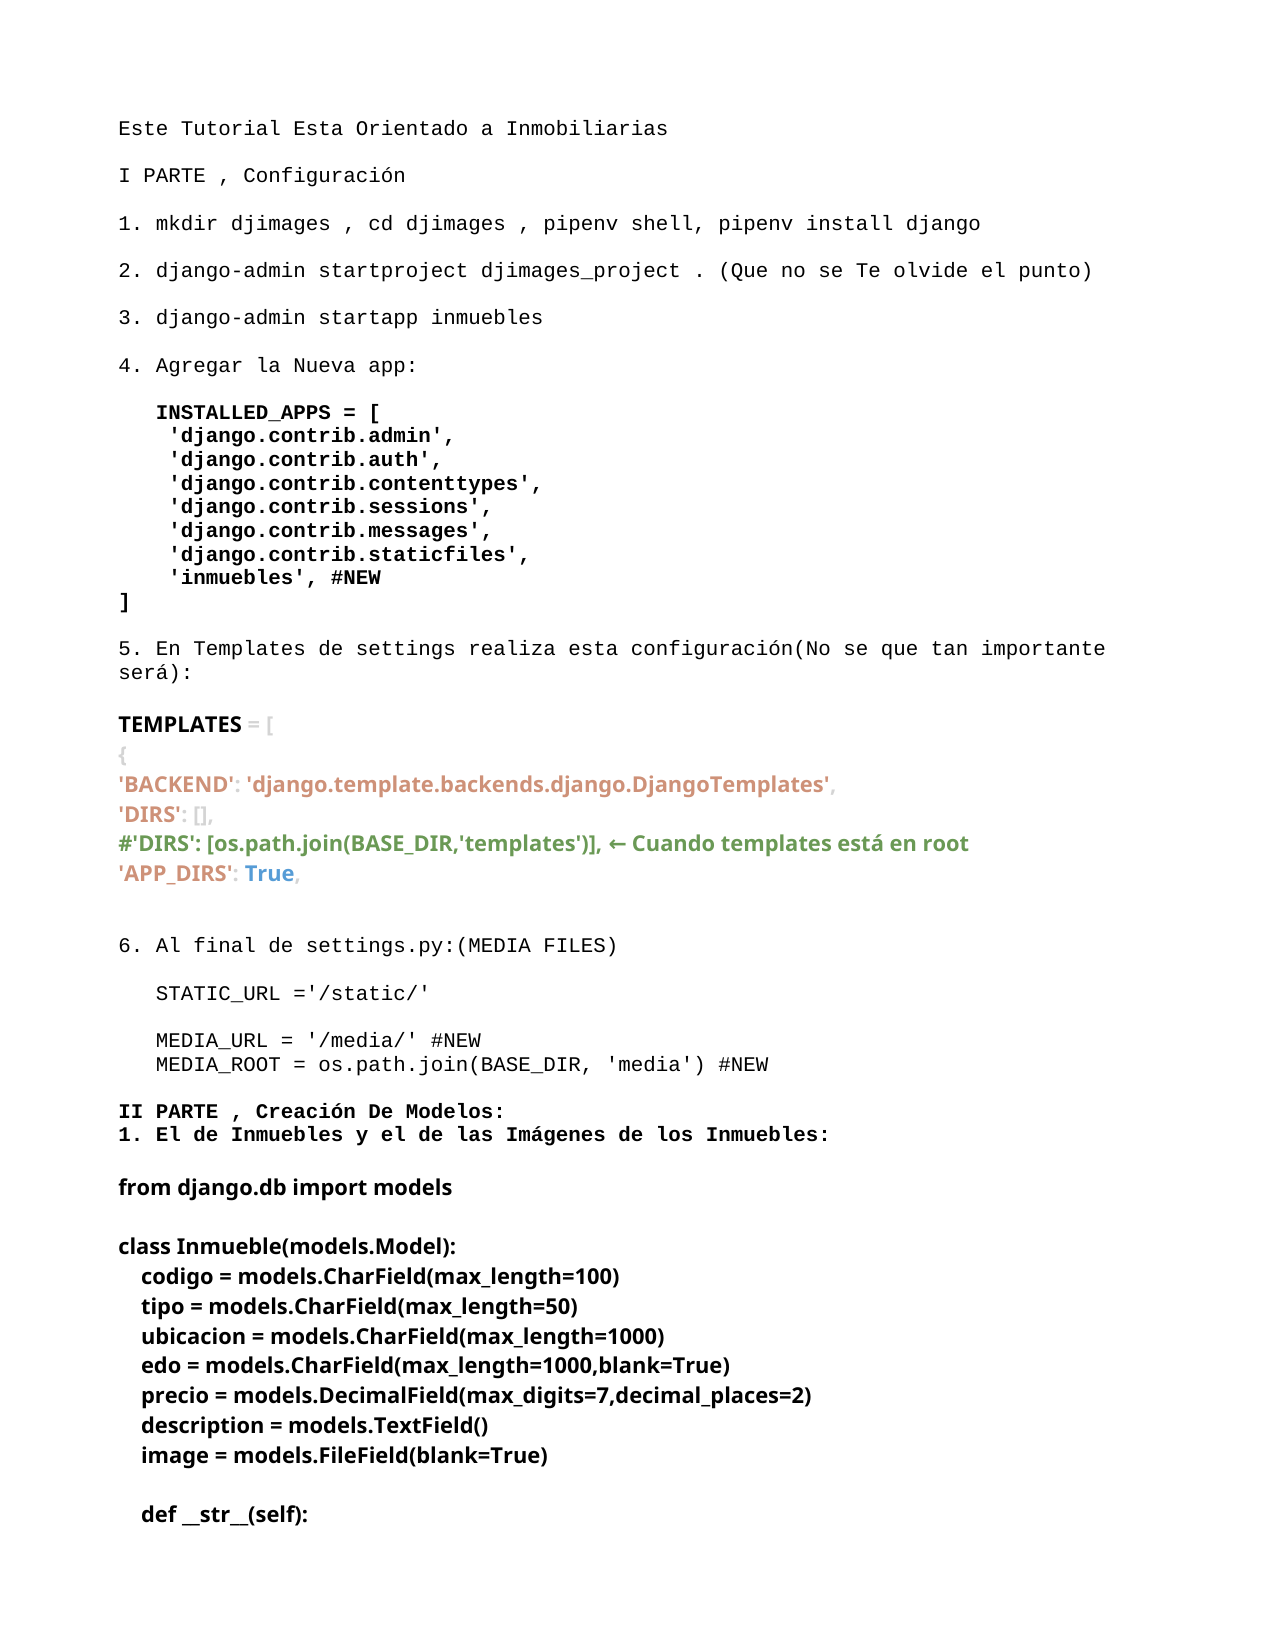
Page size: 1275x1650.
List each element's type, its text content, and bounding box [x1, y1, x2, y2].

text 'django.contrib.contenttypes', [118, 473, 1157, 496]
text MEDIA_URL = '/media/' #NEW [118, 1030, 1157, 1053]
text 6. Al final de settings.py:(MEDIA FILES) [118, 935, 1157, 959]
text 'django.contrib.staticfiles', [118, 544, 1157, 567]
text I PARTE , Configuración [118, 165, 1157, 189]
text 5. En Templates de settings realiza esta configuración(No se que tan importante será): [118, 638, 1157, 686]
text precio = models.DecimalField(max_digits=7,decimal_places=2) [118, 1380, 1157, 1410]
text edo = models.CharField(max_length=1000,blank=True) [118, 1351, 1157, 1380]
text 2. django-admin startproject djimages_project . (Que no se Te olvide el punto) [118, 260, 1157, 284]
text #'DIRS': [os.path.join(BASE_DIR,'templates')], ← Cuando templates está en root [118, 828, 1157, 858]
text ubicacion = models.CharField(max_length=1000) [118, 1321, 1157, 1351]
text 'inmuebles', #NEW [118, 567, 1157, 591]
text Este Tutorial Esta Orientado a Inmobiliarias [118, 118, 1157, 142]
text MEDIA_ROOT = os.path.join(BASE_DIR, 'media') #NEW [118, 1053, 1157, 1077]
text 4. Agregar la Nueva app: [118, 354, 1157, 378]
text 'django.contrib.messages', [118, 520, 1157, 544]
text class Inmueble(models.Model): [118, 1231, 1157, 1261]
text II PARTE , Creación De Modelos: [118, 1101, 1157, 1124]
text STATIC_URL ='/static/' [118, 983, 1157, 1006]
text 1. mkdir djimages , cd djimages , pipenv shell, pipenv install django [118, 213, 1157, 236]
text TEMPLATES = [ [118, 709, 1157, 739]
text codigo = models.CharField(max_length=100) [118, 1261, 1157, 1291]
text from django.db import models [118, 1172, 1157, 1202]
text image = models.FileField(blank=True) [118, 1440, 1157, 1470]
text tipo = models.CharField(max_length=50) [118, 1291, 1157, 1321]
text INSTALLED_APPS = [ [118, 402, 1157, 426]
text 'django.contrib.sessions', [118, 496, 1157, 520]
text 'django.contrib.auth', [118, 449, 1157, 473]
text def __str__(self): [118, 1499, 1157, 1529]
text 'APP_DIRS': True, [118, 858, 1157, 888]
text 'DIRS': [], [118, 799, 1157, 828]
text 1. El de Inmuebles y el de las Imágenes de los Inmuebles: [118, 1124, 1157, 1148]
text { [118, 739, 1157, 769]
text 3. django-admin startapp inmuebles [118, 307, 1157, 331]
text ] [118, 591, 1157, 615]
text 'django.contrib.admin', [118, 426, 1157, 449]
text 'BACKEND': 'django.template.backends.django.DjangoTemplates', [118, 769, 1157, 799]
text description = models.TextField() [118, 1410, 1157, 1440]
